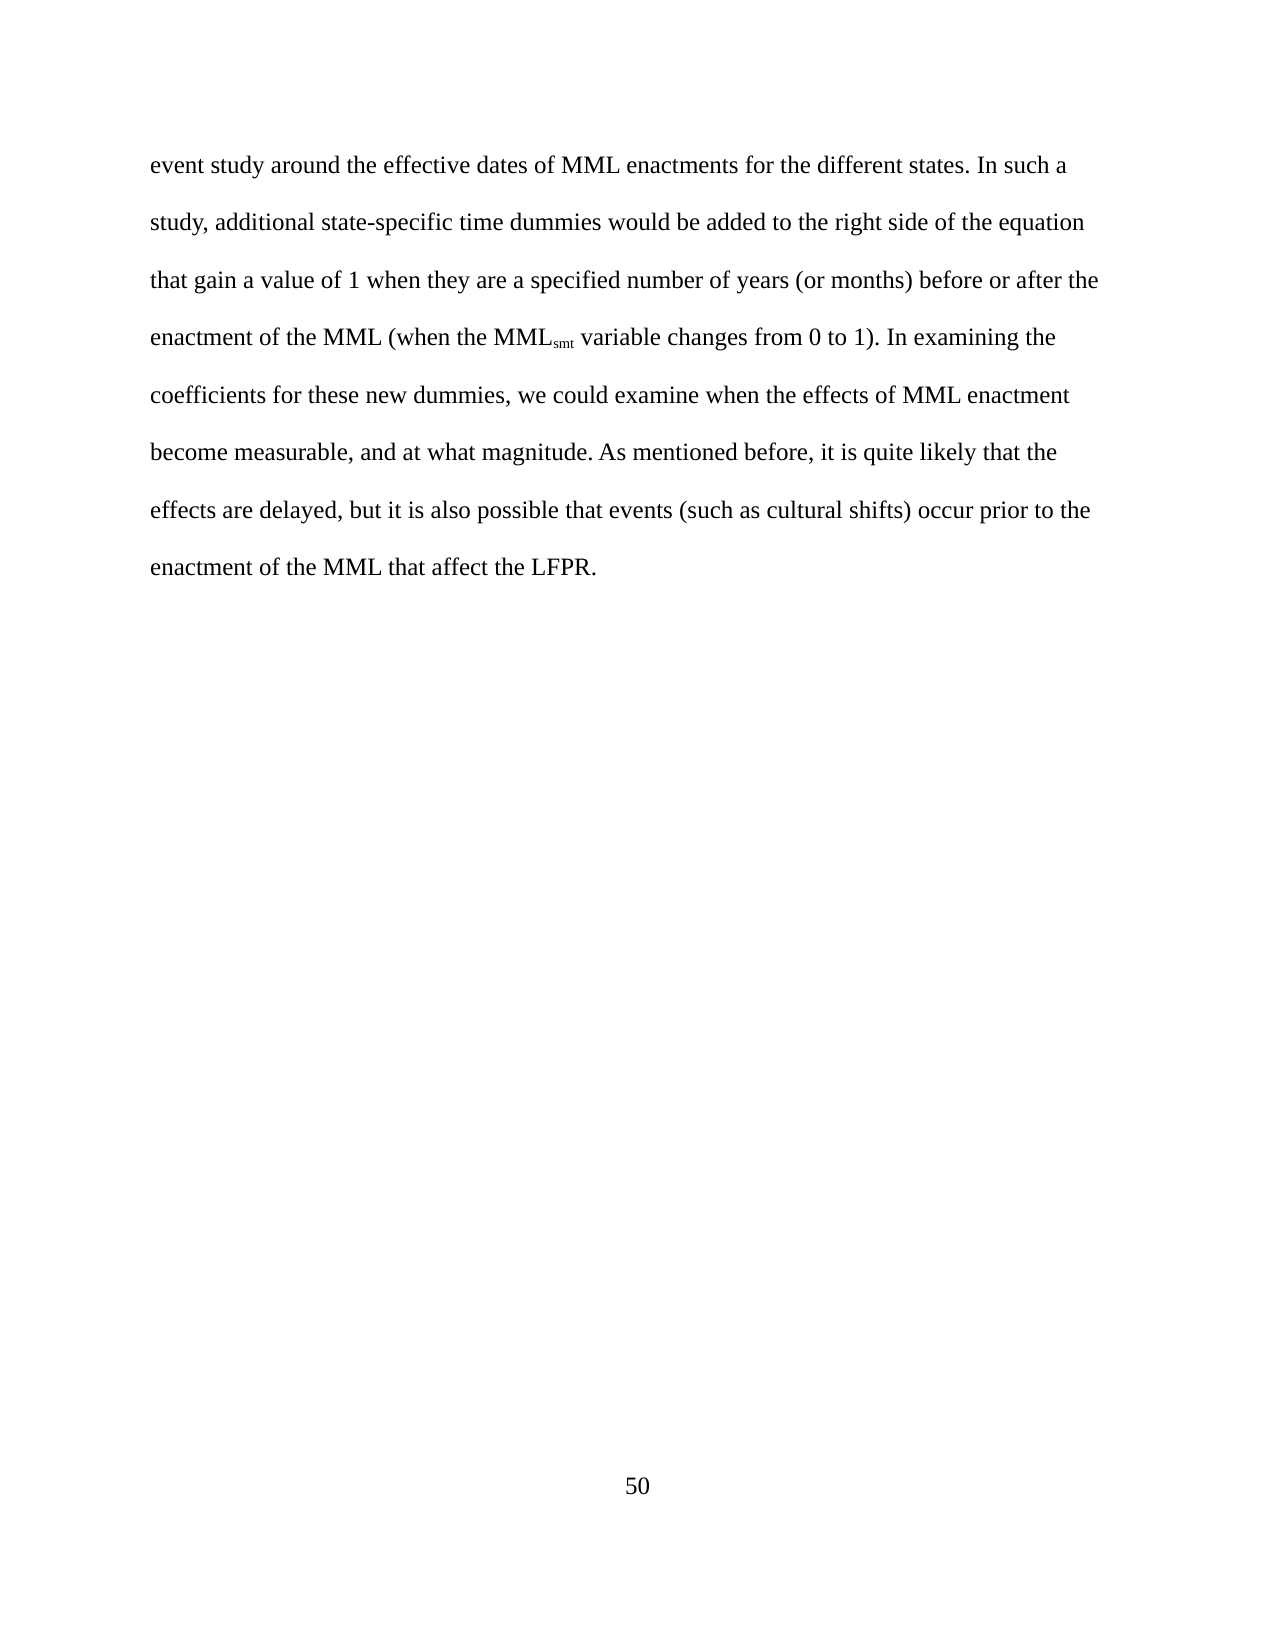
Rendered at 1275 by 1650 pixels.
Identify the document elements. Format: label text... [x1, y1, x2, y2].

text event study around the effective dates of MML enactments for the different states. In such a study, additional state-specific time dummies would be added to the right side of the equation that gain a value of 1 when they are a specified number of years (or months) before or after the enactment of the MML (when the MMLsmt variable changes from 0 to 1). In examining the coefficients for these new dummies, we could examine when the effects of MML enactment become measurable, and at what magnitude. As mentioned before, it is quite likely that the effects are delayed, but it is also possible that events (such as cultural shifts) occur prior to the enactment of the MML that affect the LFPR. [150, 150, 1125, 581]
